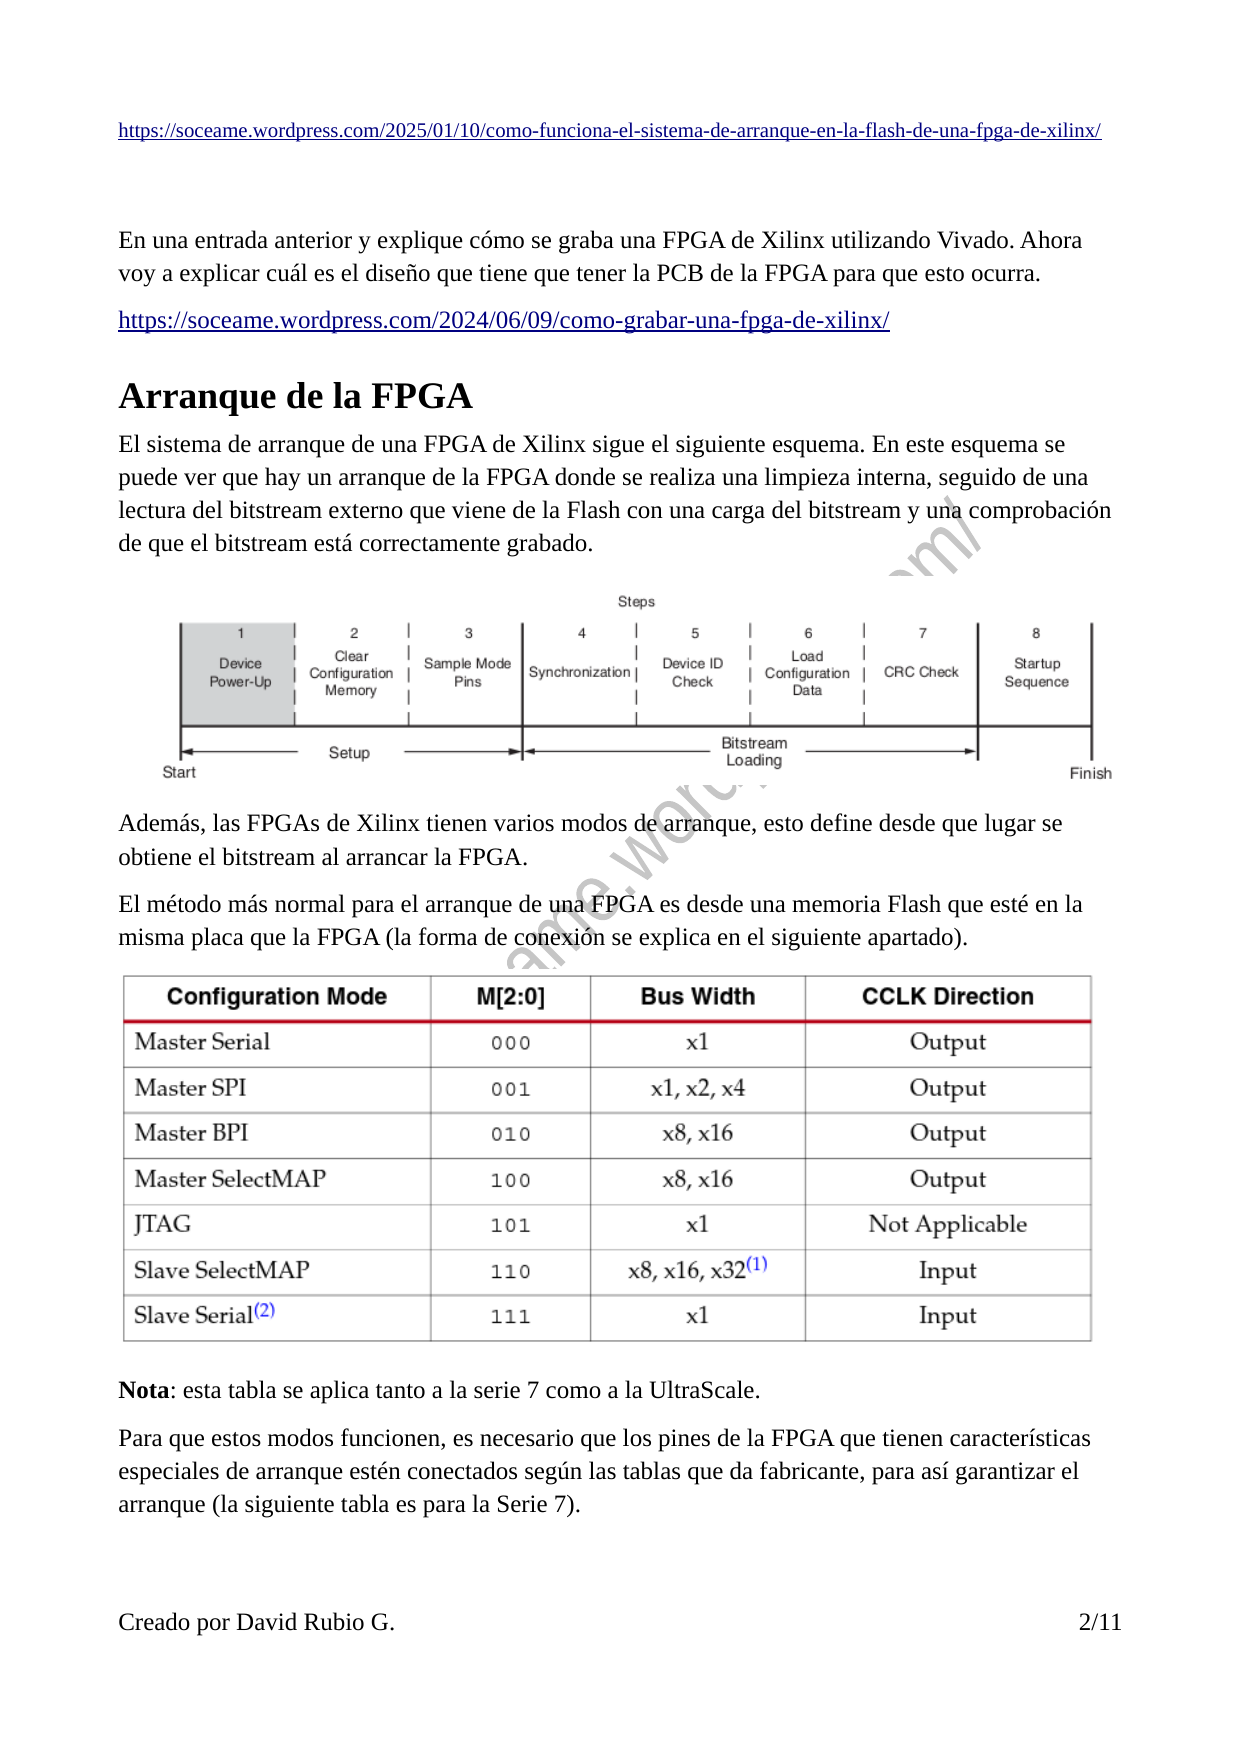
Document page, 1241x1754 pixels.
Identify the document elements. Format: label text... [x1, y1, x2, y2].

picture [118, 576, 1124, 785]
text Para que estos modos funcionen, es necesario que los pines de la FPGA que tienen características especiales de arranque estén conectados según las tablas que da fabricante, para así garantizar el arranque (la siguiente tabla es para la Serie 7). [118, 1423, 1122, 1517]
text El sistema de arranque de una FPGA de Xilinx sigue el siguiente esquema. En este esquema se puede ver que hay un arranque de la FPGA donde se realiza una limpieza interna, seguido de una lectura del bitstream externo que viene de la Flash con una carga del bitstream y una comprobación de que el bitstream está correctamente grabado. [118, 429, 1122, 557]
text Nota: esta tabla se aplica tanto a la serie 7 como a la UltraScale. [118, 1375, 1122, 1404]
text Además, las FPGAs de Xilinx tienen varios modos de arranque, esto define desde que lugar se obtiene el bitstream al arrancar la FPGA. [118, 808, 659, 870]
subtitle Arranque de la FPGA [118, 374, 1122, 417]
text El método más normal para el arranque de una FPGA es desde una memoria Flash que esté en la misma placa que la FPGA (la forma de conexión se explica en el siguiente apartado). [557, 889, 1122, 951]
text Además, las FPGAs de Xilinx tienen varios modos de arranque, esto define desde que lugar se obtiene el bitstream al arrancar la FPGA. [635, 808, 1122, 870]
text https://soceame.wordpress.com/2024/06/09/como-grabar-una-fpga-de-xilinx/ [118, 305, 1122, 334]
text El método más normal para el arranque de una FPGA es desde una memoria Flash que esté en la misma placa que la FPGA (la forma de conexión se explica en el siguiente apartado). [118, 889, 580, 951]
text En una entrada anterior y explique cómo se graba una FPGA de Xilinx utilizando Vivado. Ahora voy a explicar cuál es el diseño que tiene que tener la PCB de la FPGA para que esto ocurra. [118, 225, 1122, 286]
picture [118, 969, 1111, 1351]
